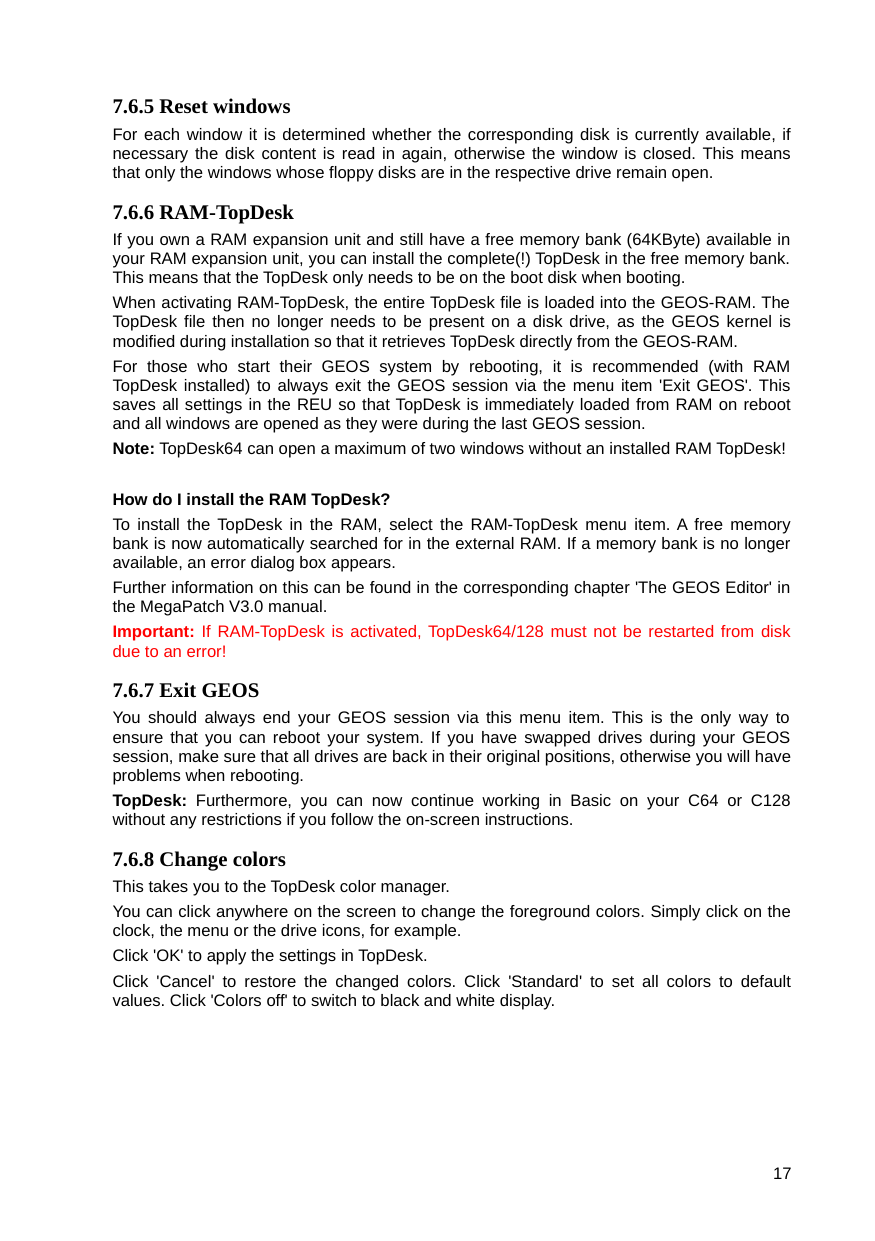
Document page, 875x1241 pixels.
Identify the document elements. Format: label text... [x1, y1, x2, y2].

text How do I install the RAM TopDesk? [112, 489, 791, 508]
text For each window it is determined whether the corresponding disk is currently available, if necessary the disk content is read in again, otherwise the window is closed. This means that only the windows whose floppy disks are in the respective drive remain open. [112, 124, 791, 182]
text Note: TopDesk64 can open a maximum of two windows without an installed RAM TopDesk! [112, 439, 791, 458]
text To install the TopDesk in the RAM, select the RAM-TopDesk menu item. A free memory bank is now automatically searched for in the external RAM. If a memory bank is no longer available, an error dialog box appears. [112, 514, 791, 572]
subtitle 7.6.5 Reset windows [112, 94, 791, 118]
text If you own a RAM expansion unit and still have a free memory bank (64KByte) available in your RAM expansion unit, you can install the complete(!) TopDesk in the free memory bank. This means that the TopDesk only needs to be on the boot disk when booting. [112, 230, 791, 287]
text This takes you to the TopDesk color manager. [112, 877, 791, 896]
text Click 'Cancel' to restore the changed colors. Click 'Standard' to set all colors to default values. Click 'Colors off' to switch to black and white display. [112, 971, 791, 1010]
text You should always end your GEOS session via this menu item. This is the only way to ensure that you can reboot your system. If you have swapped drives during your GEOS session, make sure that all drives are back in their original positions, otherwise you will have problems when rebooting. [112, 708, 791, 785]
text Further information on this can be found in the corresponding chapter 'The GEOS Editor' in the MegaPatch V3.0 manual. [112, 578, 791, 616]
text Click 'OK' to apply the settings in TopDesk. [112, 946, 791, 965]
text TopDesk: Furthermore, you can now continue working in Basic on your C64 or C128 without any restrictions if you follow the on-screen instructions. [112, 791, 791, 829]
text When activating RAM-TopDesk, the entire TopDesk file is loaded into the GEOS-RAM. The TopDesk file then no longer needs to be present on a disk drive, as the GEOS kernel is modified during installation so that it retrieves TopDesk directly from the GEOS-RAM. [112, 293, 791, 351]
subtitle 7.6.7 Exit GEOS [112, 678, 791, 702]
text For those who start their GEOS system by rebooting, it is recommended (with RAM TopDesk installed) to always exit the GEOS session via the menu item 'Exit GEOS'. This saves all settings in the REU so that TopDesk is immediately loaded from RAM on reboot and all windows are opened as they were during the last GEOS session. [112, 357, 791, 433]
text You can click anywhere on the screen to change the foreground colors. Simply click on the clock, the menu or the drive icons, for example. [112, 902, 791, 940]
text Important: If RAM-TopDesk is activated, TopDesk64/128 must not be restarted from disk due to an error! [112, 622, 791, 661]
subtitle 7.6.8 Change colors [112, 847, 791, 871]
subtitle 7.6.6 RAM-TopDesk [112, 200, 791, 224]
